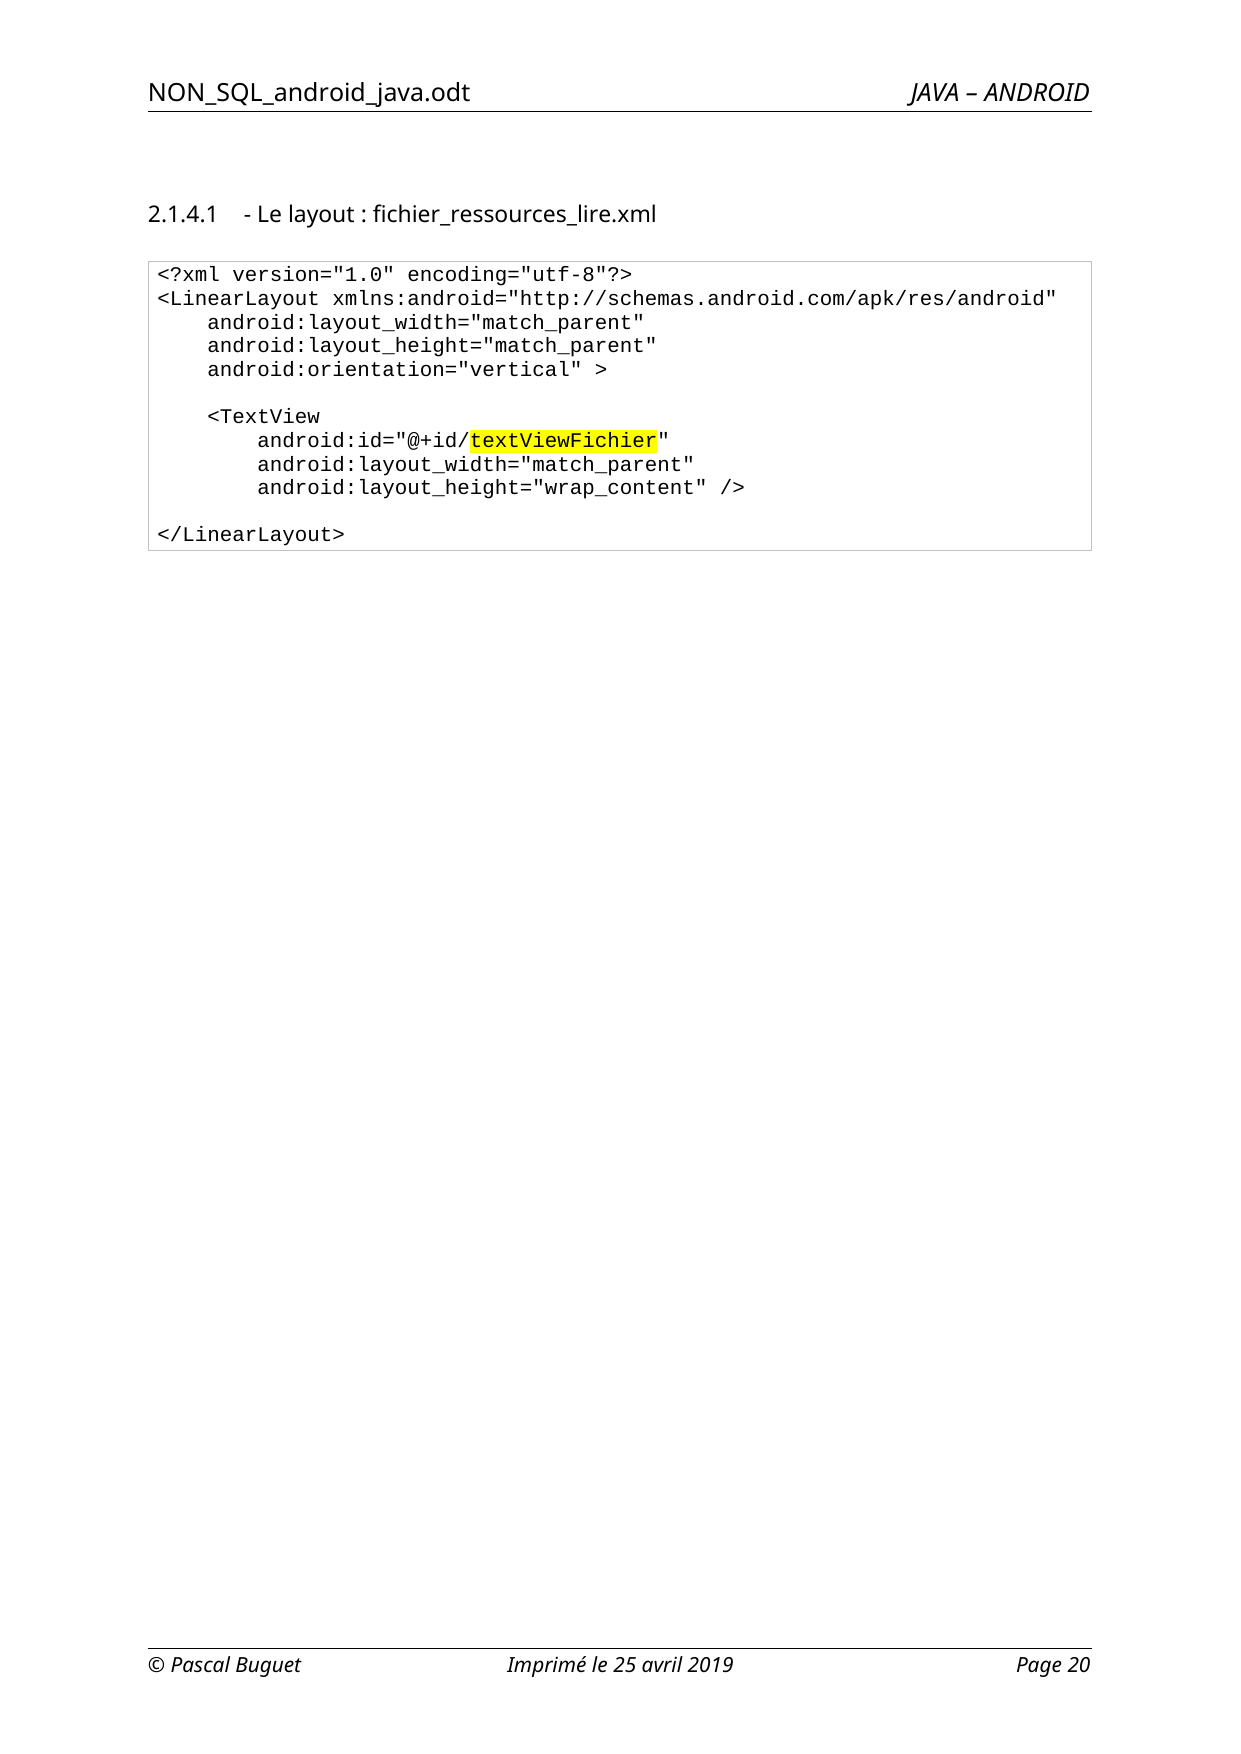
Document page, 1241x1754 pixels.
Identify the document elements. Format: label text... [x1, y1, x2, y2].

text android:layout_width="match_parent" [149, 308, 1091, 332]
text android:id="@+id/textViewFichier" [149, 427, 1091, 450]
text <TextView [149, 403, 1091, 427]
text <?xml version="1.0" encoding="utf-8"?> [149, 262, 1091, 285]
text </LinearLayout> [149, 521, 1091, 550]
text android:orientation="vertical" > [149, 356, 1091, 379]
text <LinearLayout xmlns:android="http://schemas.android.com/apk/res/android" [149, 285, 1091, 308]
text android:layout_height="wrap_content" /> [149, 474, 1091, 498]
text android:layout_width="match_parent" [149, 450, 1091, 474]
subtitle - Le layout : fichier_ressources_lire.xml [148, 198, 1092, 229]
text android:layout_height="match_parent" [149, 332, 1091, 356]
